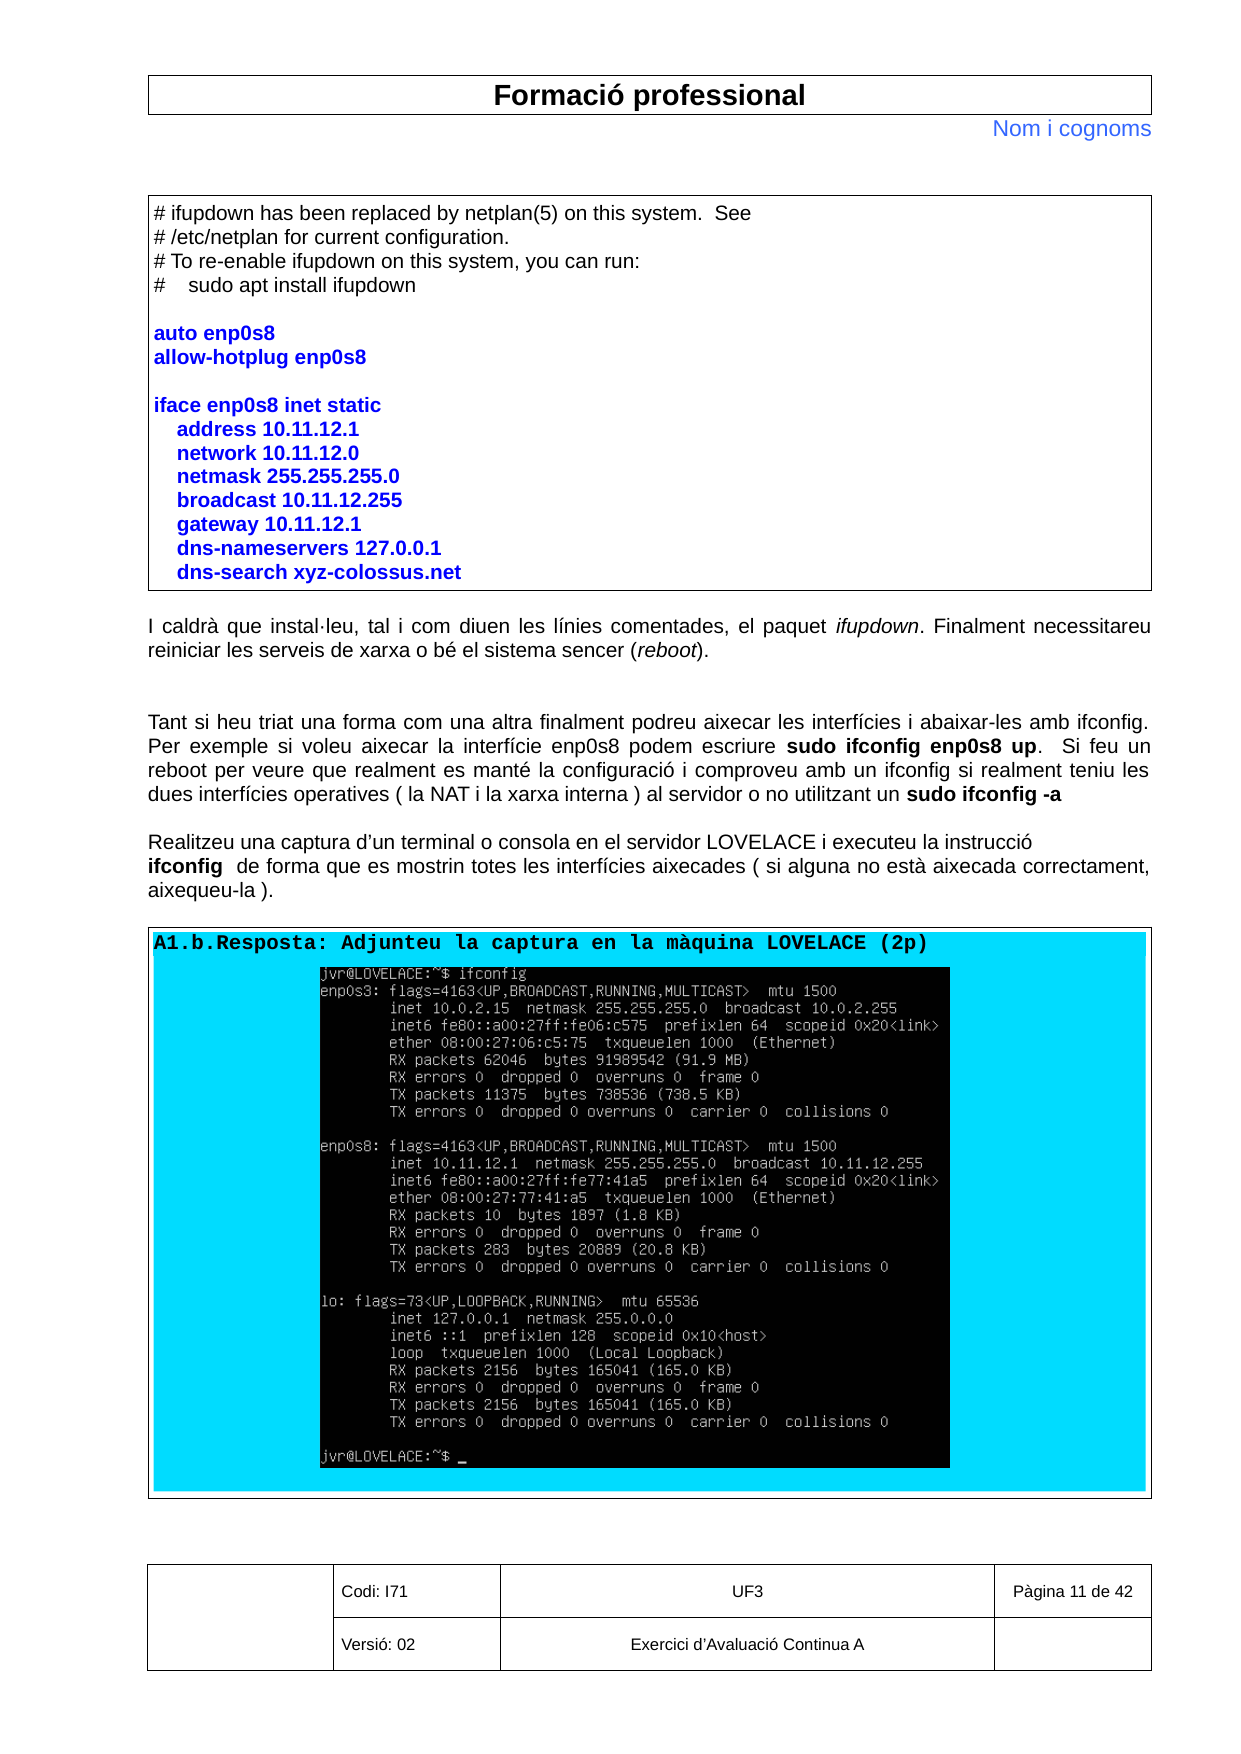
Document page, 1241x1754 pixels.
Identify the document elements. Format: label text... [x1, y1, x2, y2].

text I caldrà que instal·leu, tal i com diuen les línies comentades, el paquet ifupdown. Finalment necessitareu reiniciar les serveis de xarxa o bé el sistema sencer (reboot). [148, 614, 1151, 662]
text ifconfig de forma que es mostrin totes les interfícies aixecades ( si alguna no està aixecada correctament, aixequeu-la ). [148, 853, 1151, 901]
table_header A1.b.Resposta: Adjunteu la captura en la màquina LOVELACE (2p) [149, 928, 1151, 1497]
table_header # ifupdown has been replaced by netplan(5) on this system. See # /etc/netplan for current configuration. # To re-enable ifupdown on this system, you can run: # sudo apt install ifupdown auto enp0s8 allow-hotplug enp0s8 iface enp0s8 inet static address 10.11.12.1 network 10.11.12.0 netmask 255.255.255.0 broadcast 10.11.12.255 gateway 10.11.12.1 dns-nameservers 127.0.0.1 dns-search xyz-colossus.net [149, 196, 1151, 590]
text Realitzeu una captura d’un terminal o consola en el servidor LOVELACE i executeu la instrucció [148, 829, 1151, 853]
picture [319, 967, 950, 1468]
text Tant si heu triat una forma com una altra finalment podreu aixecar les interfícies i abaixar-les amb ifconfig. Per exemple si voleu aixecar la interfície enp0s8 podem escriure sudo ifconfig enp0s8 up. Si feu un reboot per veure que realment es manté la configuració i comproveu amb un ifconfig si realment teniu les dues interfícies operatives ( la NAT i la xarxa interna ) al servidor o no utilitzant un sudo ifconfig -a [148, 710, 1151, 806]
